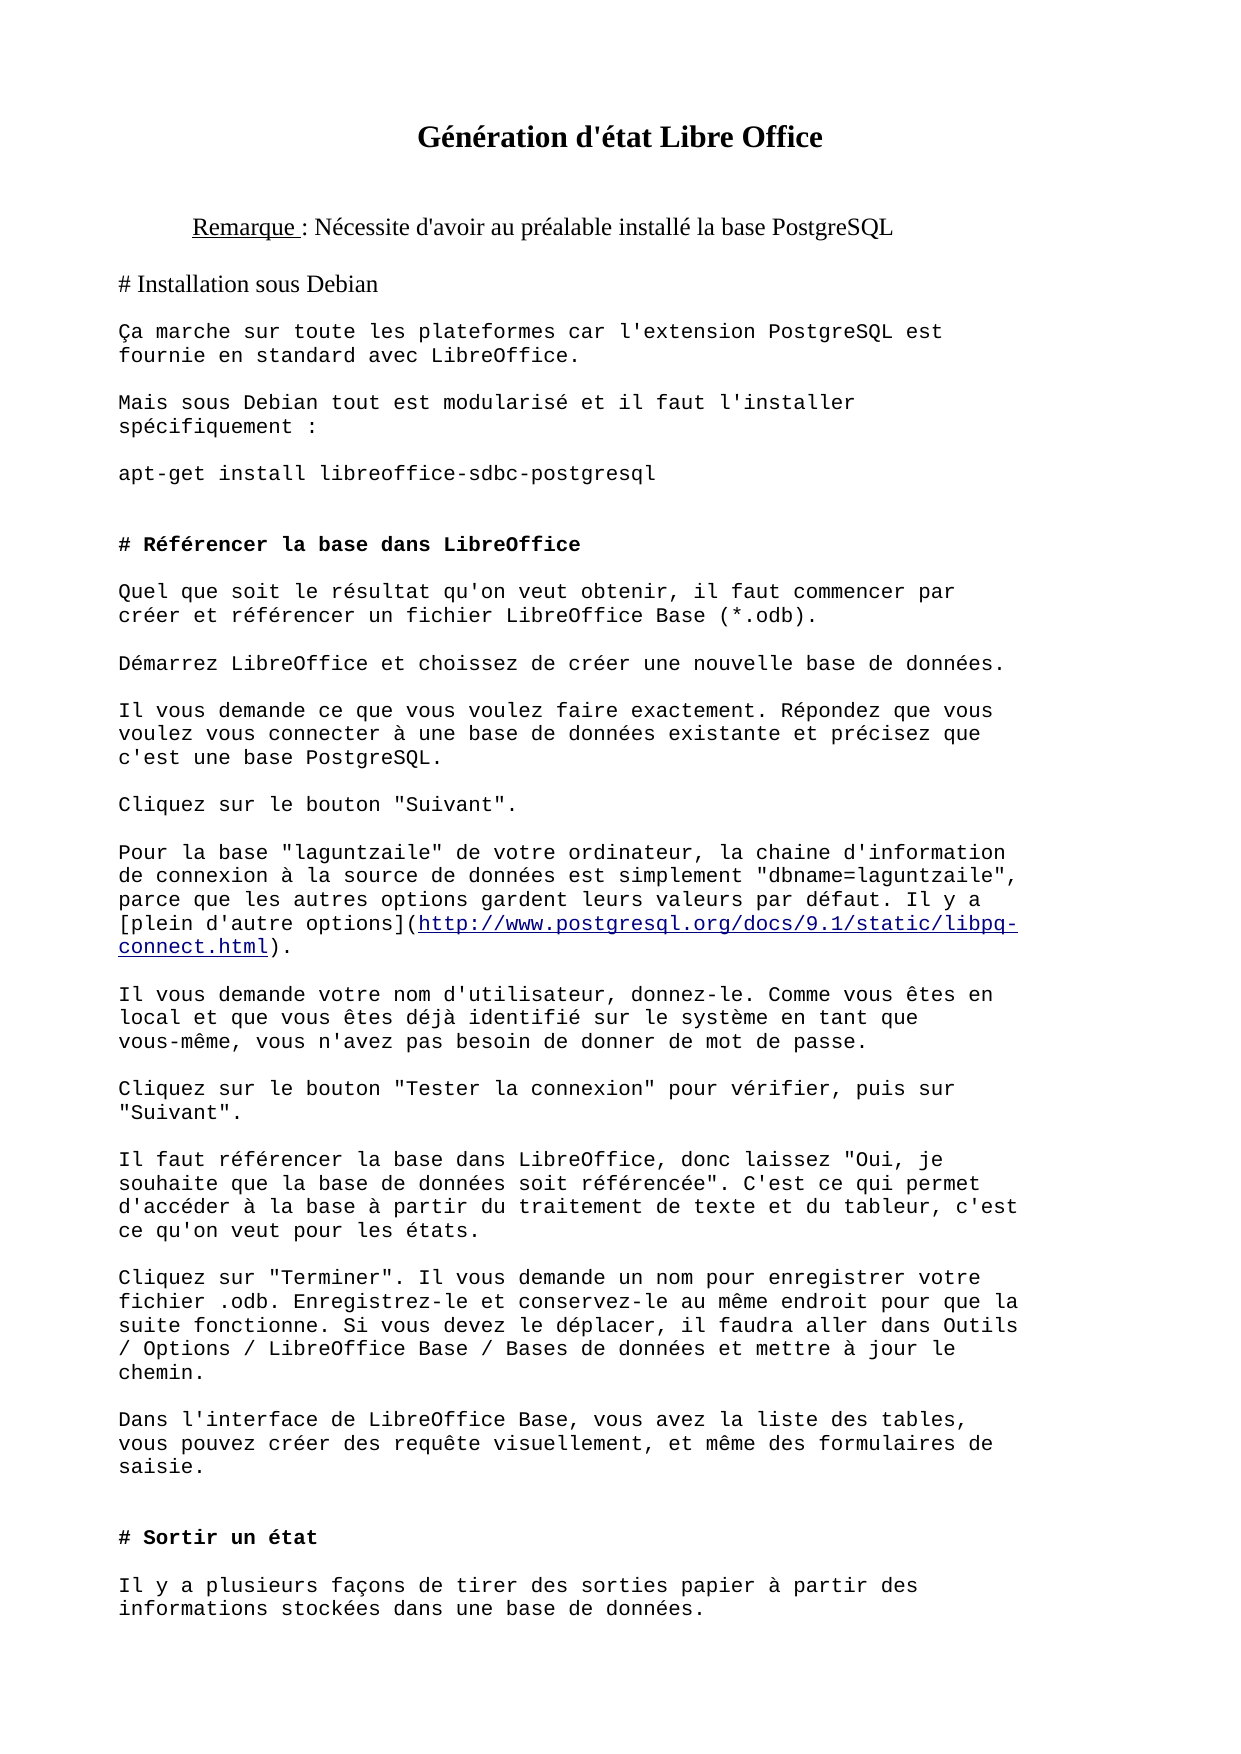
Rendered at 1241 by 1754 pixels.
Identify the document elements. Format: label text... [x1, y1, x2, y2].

text Il vous demande ce que vous voulez faire exactement. Répondez que vous [118, 700, 1122, 723]
text Ça marche sur toute les plateformes car l'extension PostgreSQL est [118, 321, 1122, 345]
text # Sortir un état [118, 1527, 1122, 1551]
text vous pouvez créer des requête visuellement, et même des formulaires de [118, 1433, 1122, 1456]
text Démarrez LibreOffice et choissez de créer une nouvelle base de données. [118, 652, 1122, 676]
text chemin. [118, 1362, 1122, 1386]
text / Options / LibreOffice Base / Bases de données et mettre à jour le [118, 1338, 1122, 1362]
text vous-même, vous n'avez pas besoin de donner de mot de passe. [118, 1031, 1122, 1054]
text Remarque : Nécessite d'avoir au préalable installé la base PostgreSQL [118, 212, 1122, 240]
text Pour la base "laguntzaile" de votre ordinateur, la chaine d'information [118, 842, 1122, 865]
text local et que vous êtes déjà identifié sur le système en tant que [118, 1007, 1122, 1031]
text Cliquez sur le bouton "Tester la connexion" pour vérifier, puis sur [118, 1078, 1122, 1102]
text [plein d'autre options](http://www.postgresql.org/docs/9.1/static/libpq-connect.html). [118, 913, 1122, 960]
text suite fonctionne. Si vous devez le déplacer, il faudra aller dans Outils [118, 1314, 1122, 1338]
text parce que les autres options gardent leurs valeurs par défaut. Il y a [118, 889, 1122, 913]
text d'accéder à la base à partir du traitement de texte et du tableur, c'est [118, 1196, 1122, 1220]
text fournie en standard avec LibreOffice. [118, 345, 1122, 369]
text souhaite que la base de données soit référencée". C'est ce qui permet [118, 1173, 1122, 1196]
text apt-get install libreoffice-sdbc-postgresql [118, 463, 1122, 487]
text Il y a plusieurs façons de tirer des sorties papier à partir des [118, 1575, 1122, 1598]
text c'est une base PostgreSQL. [118, 747, 1122, 771]
text # Installation sous Debian [118, 269, 1122, 298]
text Cliquez sur "Terminer". Il vous demande un nom pour enregistrer votre [118, 1267, 1122, 1291]
text Il vous demande votre nom d'utilisateur, donnez-le. Comme vous êtes en [118, 983, 1122, 1007]
text # Référencer la base dans LibreOffice [118, 534, 1122, 558]
text Dans l'interface de LibreOffice Base, vous avez la liste des tables, [118, 1409, 1122, 1433]
text fichier .odb. Enregistrez-le et conservez-le au même endroit pour que la [118, 1291, 1122, 1314]
text Il faut référencer la base dans LibreOffice, donc laissez "Oui, je [118, 1149, 1122, 1173]
text saisie. [118, 1456, 1122, 1480]
text Quel que soit le résultat qu'on veut obtenir, il faut commencer par [118, 582, 1122, 605]
text voulez vous connecter à une base de données existante et précisez que [118, 723, 1122, 747]
text spécifiquement : [118, 416, 1122, 440]
text créer et référencer un fichier LibreOffice Base (*.odb). [118, 605, 1122, 629]
text Mais sous Debian tout est modularisé et il faut l'installer [118, 392, 1122, 416]
text ce qu'on veut pour les états. [118, 1220, 1122, 1244]
text informations stockées dans une base de données. [118, 1598, 1122, 1622]
text de connexion à la source de données est simplement "dbname=laguntzaile", [118, 865, 1122, 889]
text "Suivant". [118, 1102, 1122, 1125]
text Génération d'état Libre Office [118, 118, 1122, 154]
text Cliquez sur le bouton "Suivant". [118, 794, 1122, 818]
